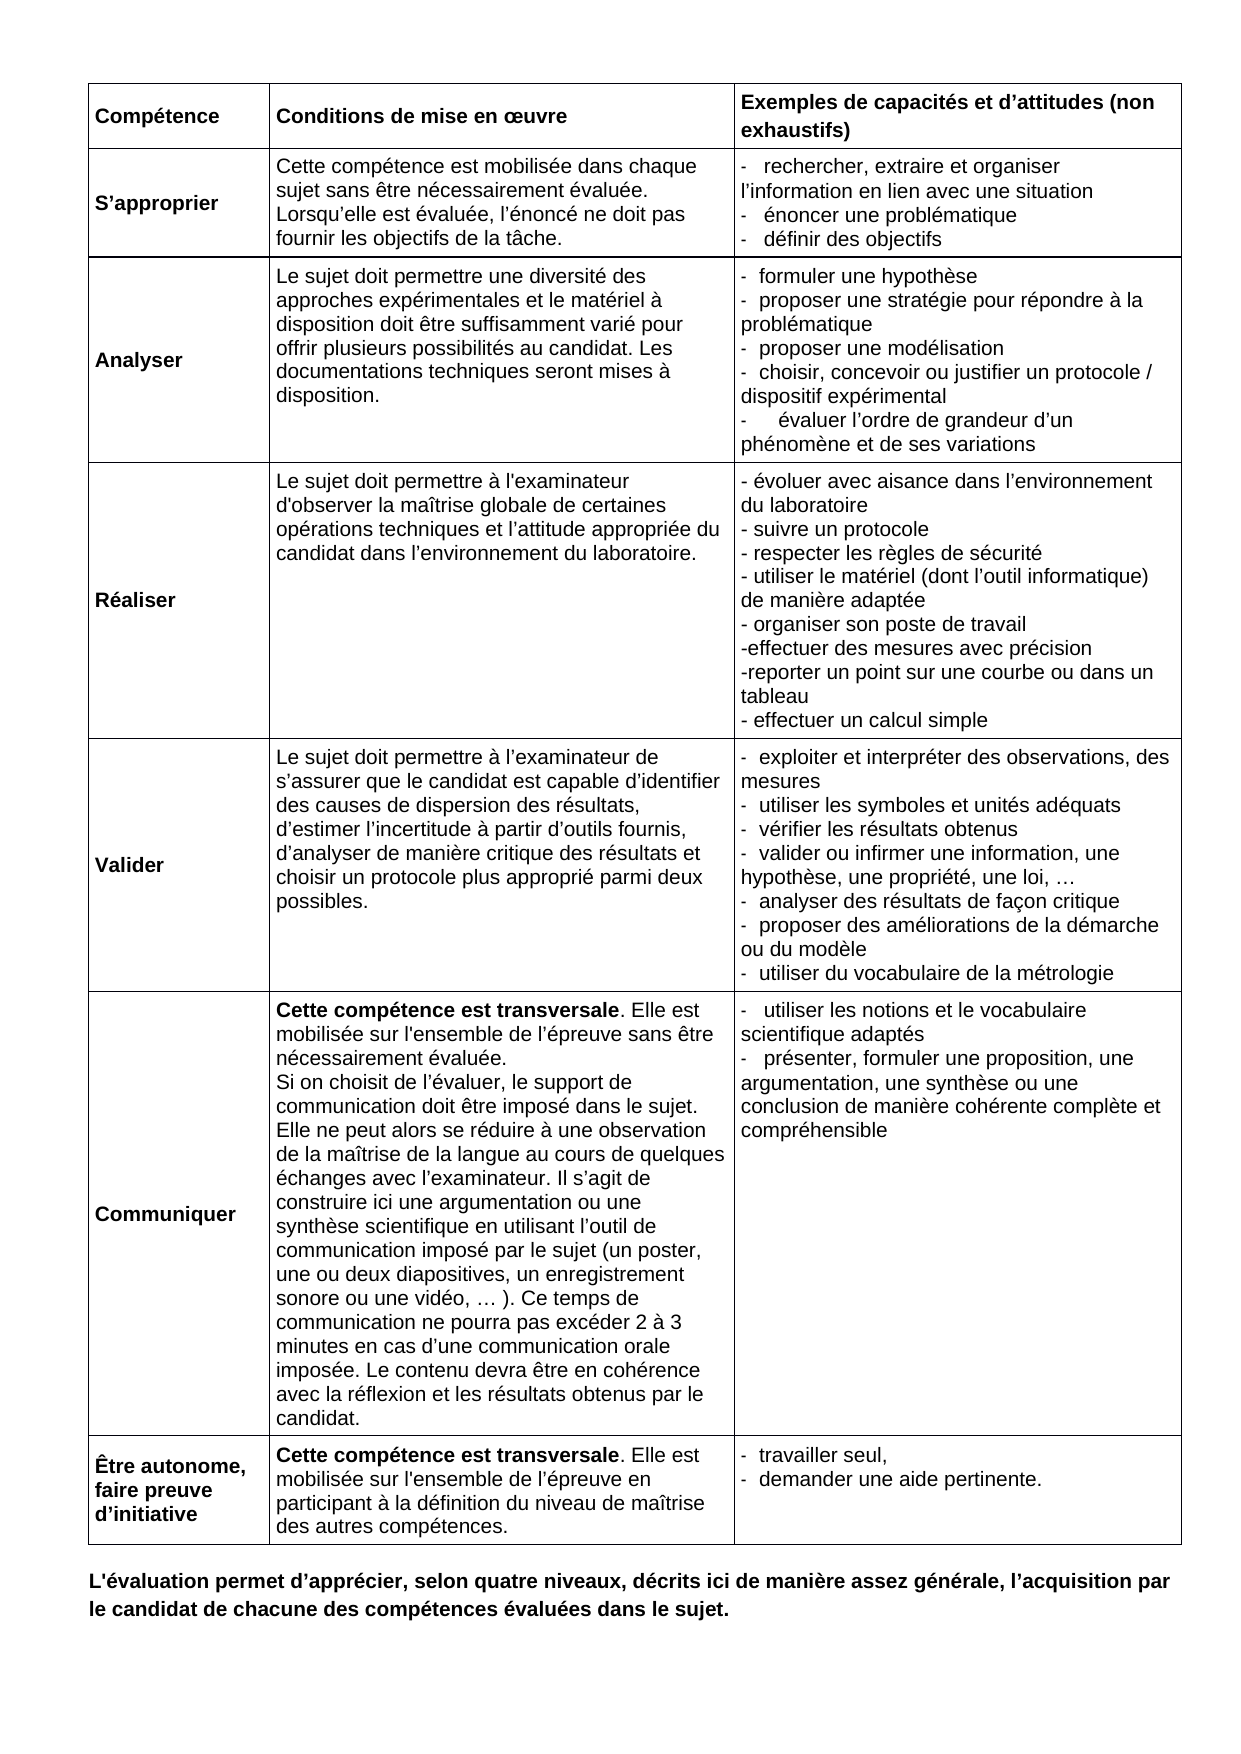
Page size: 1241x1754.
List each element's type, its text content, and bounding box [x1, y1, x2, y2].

table_header Conditions de mise en œuvre [270, 84, 734, 147]
table_cell Analyser [89, 258, 269, 462]
table_cell exploiter et interpréter des observations, des mesures utiliser les symboles et unités adéquats vérifier les résultats obtenus valider ou infirmer une information, une hypothèse, une propriété, une loi, … analyser des résultats de façon critique proposer des améliorations de la démarche ou du modèle utiliser du vocabulaire de la métrologie [735, 739, 1181, 991]
table_cell Cette compétence est mobilisée dans chaque sujet sans être nécessairement évaluée. Lorsqu’elle est évaluée, l’énoncé ne doit pas fournir les objectifs de la tâche. [270, 149, 734, 256]
table_cell - évoluer avec aisance dans l’environnement du laboratoire - suivre un protocole - respecter les règles de sécurité - utiliser le matériel (dont l’outil informatique) de manière adaptée - organiser son poste de travail -effectuer des mesures avec précision -reporter un point sur une courbe ou dans un tableau - effectuer un calcul simple [735, 463, 1181, 738]
table_cell formuler une hypothèse proposer une stratégie pour répondre à la problématique proposer une modélisation choisir, concevoir ou justifier un protocole / dispositif expérimental évaluer l’ordre de grandeur d’un phénomène et de ses variations [735, 258, 1181, 462]
table_cell rechercher, extraire et organiser l’information en lien avec une situation énoncer une problématique définir des objectifs [735, 149, 1181, 256]
table_cell Le sujet doit permettre à l'examinateur d'observer la maîtrise globale de certaines opérations techniques et l’attitude appropriée du candidat dans l’environnement du laboratoire. [270, 463, 734, 738]
table_cell S’approprier [89, 149, 269, 256]
table_cell Le sujet doit permettre une diversité des approches expérimentales et le matériel à disposition doit être suffisamment varié pour offrir plusieurs possibilités au candidat. Les documentations techniques seront mises à disposition. [270, 258, 734, 462]
table_cell Cette compétence est transversale. Elle est mobilisée sur l'ensemble de l’épreuve en participant à la définition du niveau de maîtrise des autres compétences. [270, 1436, 734, 1544]
table_cell Cette compétence est transversale. Elle est mobilisée sur l'ensemble de l’épreuve sans être nécessairement évaluée. Si on choisit de l’évaluer, le support de communication doit être imposé dans le sujet. Elle ne peut alors se réduire à une observation de la maîtrise de la langue au cours de quelques échanges avec l’examinateur. Il s’agit de construire ici une argumentation ou une synthèse scientifique en utilisant l’outil de communication imposé par le sujet (un poster, une ou deux diapositives, un enregistrement sonore ou une vidéo, … ). Ce temps de communication ne pourra pas excéder 2 à 3 minutes en cas d’une communication orale imposée. Le contenu devra être en cohérence avec la réflexion et les résultats obtenus par le candidat. [270, 992, 734, 1435]
table_cell Être autonome, faire preuve d’initiative [89, 1436, 269, 1544]
table_header Compétence [89, 84, 269, 147]
table_cell utiliser les notions et le vocabulaire scientifique adaptés présenter, formuler une proposition, une argumentation, une synthèse ou une conclusion de manière cohérente complète et compréhensible [735, 992, 1181, 1435]
table_cell Valider [89, 739, 269, 991]
table_cell Le sujet doit permettre à l’examinateur de s’assurer que le candidat est capable d’identifier des causes de dispersion des résultats, d’estimer l’incertitude à partir d’outils fournis, d’analyser de manière critique des résultats et choisir un protocole plus approprié parmi deux possibles. [270, 739, 734, 991]
text L'évaluation permet d’apprécier, selon quatre niveaux, décrits ici de manière assez générale, l’acquisition par le candidat de chacune des compétences évaluées dans le sujet. [88, 1569, 1181, 1621]
table_cell Réaliser [89, 463, 269, 738]
table_header Exemples de capacités et d’attitudes (non exhaustifs) [735, 84, 1181, 147]
table_cell travailler seul, demander une aide pertinente. [735, 1436, 1181, 1544]
table_cell Communiquer [89, 992, 269, 1435]
